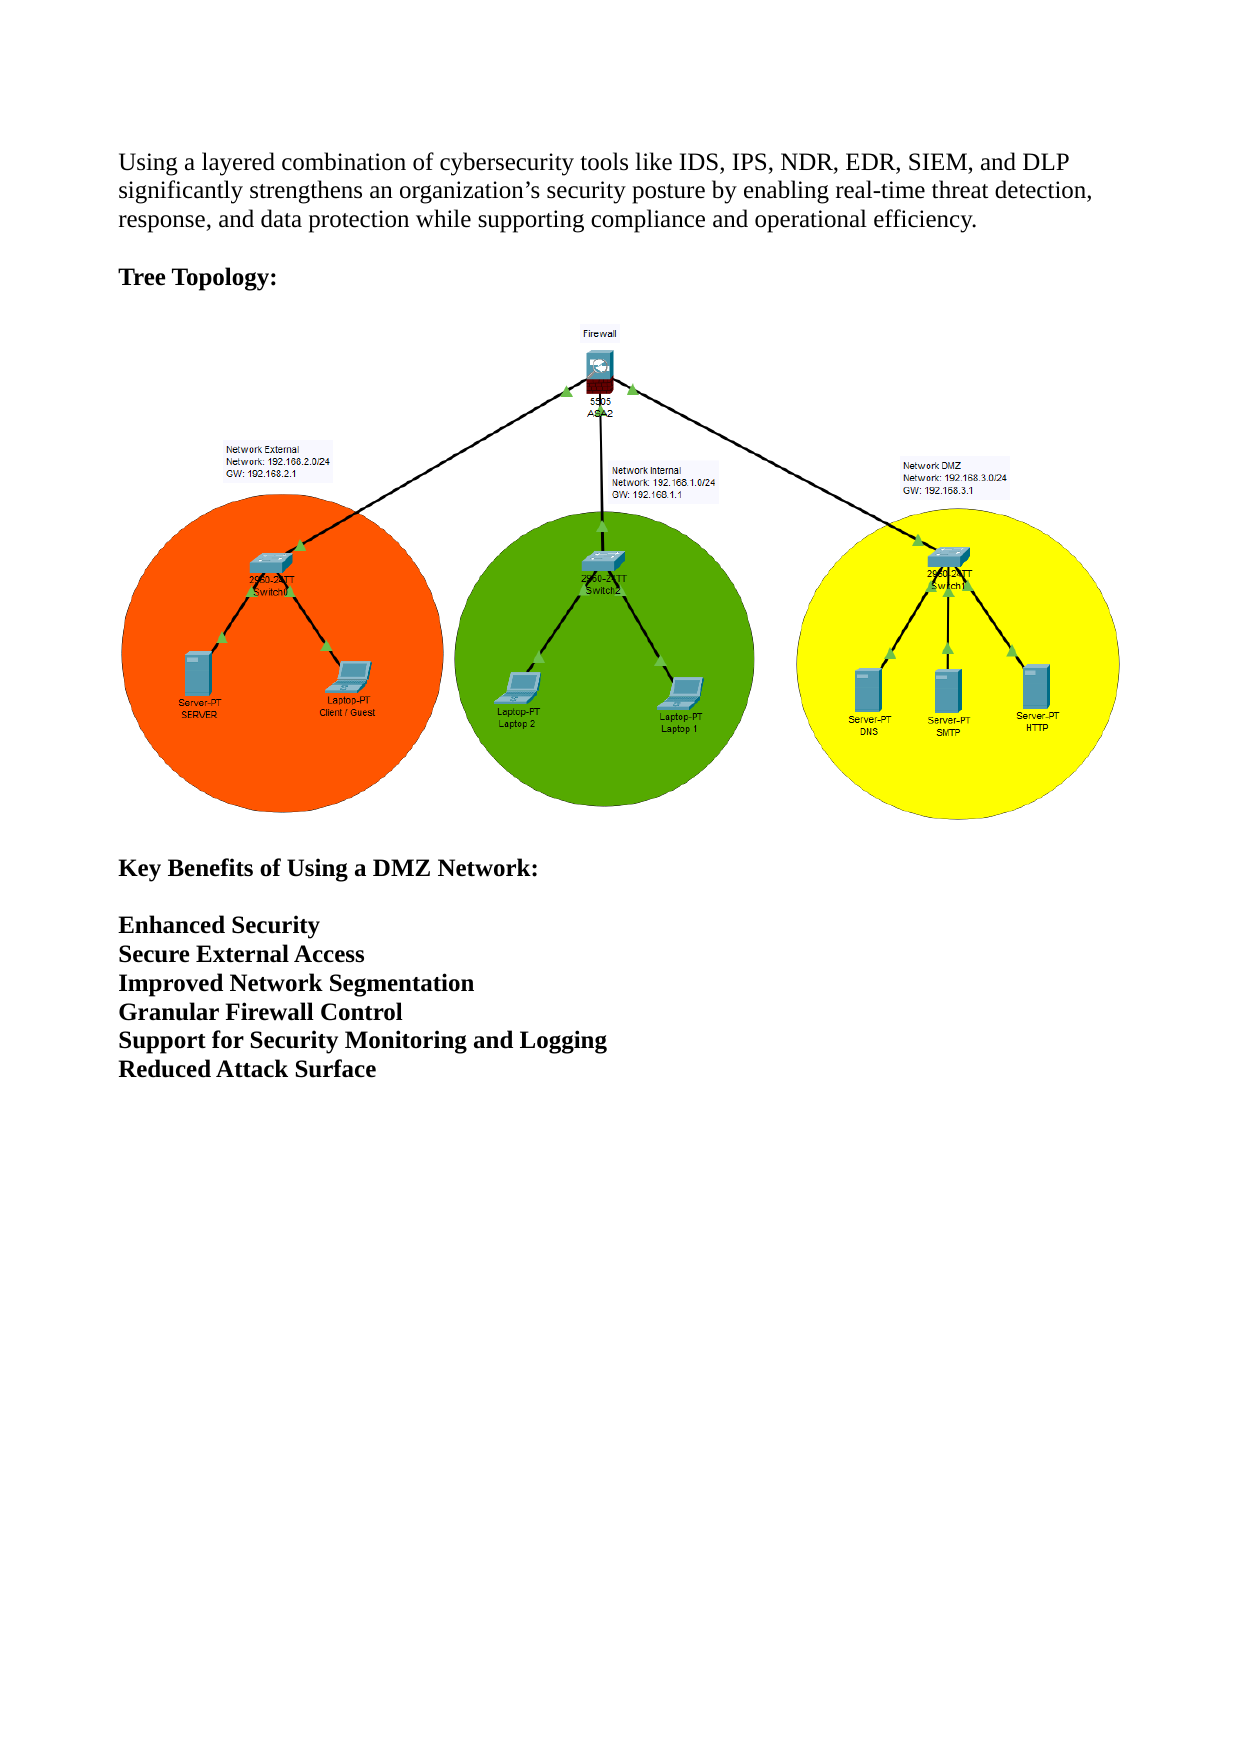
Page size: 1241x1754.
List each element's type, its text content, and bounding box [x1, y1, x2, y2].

text Enhanced Security [118, 911, 1122, 939]
text Using a layered combination of cybersecurity tools like IDS, IPS, NDR, EDR, SIEM, and DLP significantly strengthens an organization’s security posture by enabling real-time threat detection, response, and data protection while supporting compliance and operational efficiency. [118, 147, 1122, 233]
text Granular Firewall Control [118, 997, 1122, 1026]
picture [118, 319, 1123, 825]
text Secure External Access [118, 939, 1122, 968]
text Tree Topology: [118, 262, 1122, 291]
text Key Benefits of Using a DMZ Network: [118, 853, 1122, 882]
text Improved Network Segmentation [118, 968, 1122, 997]
text Support for Security Monitoring and Logging [118, 1026, 1122, 1054]
text Reduced Attack Surface [118, 1054, 1122, 1083]
